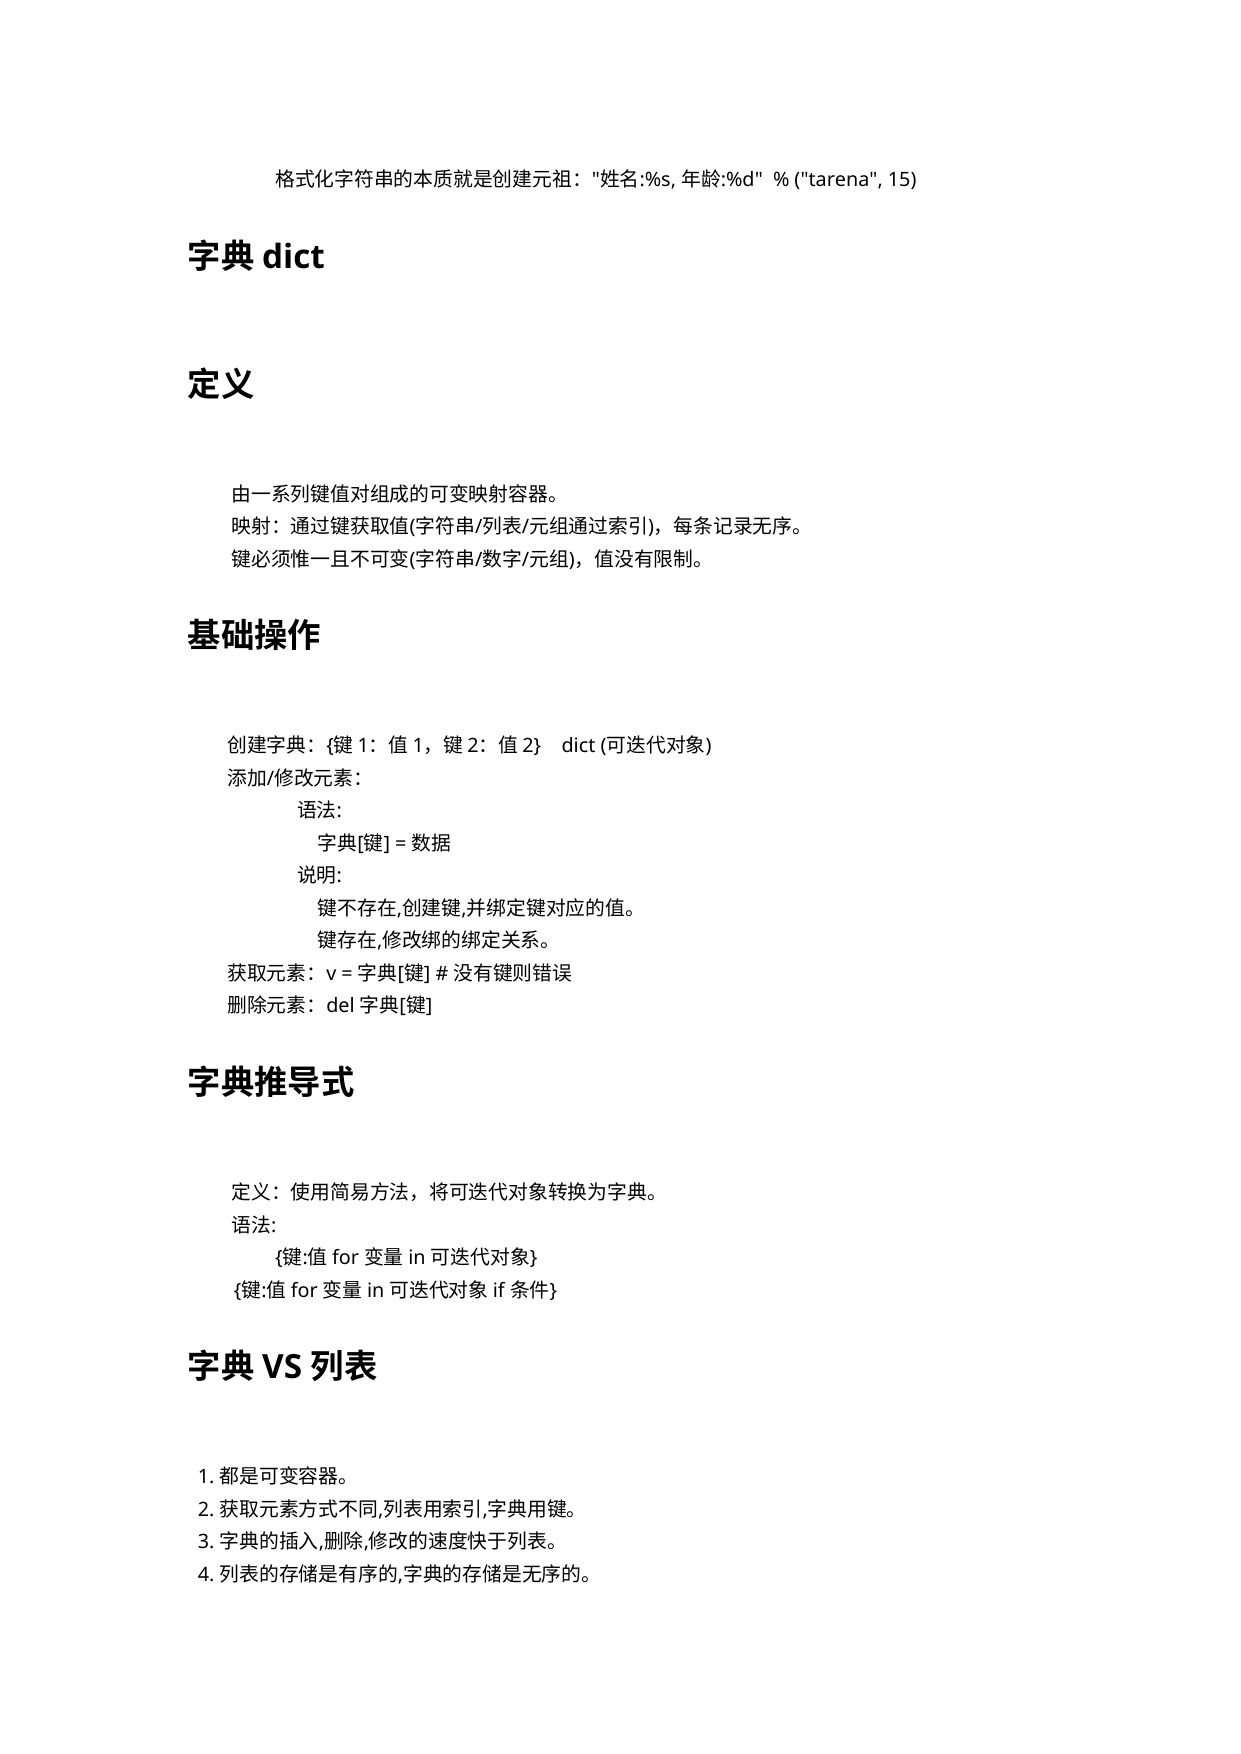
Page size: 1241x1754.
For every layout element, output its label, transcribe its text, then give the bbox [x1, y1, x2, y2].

text 3. 字典的插入,删除,修改的速度快于列表。 [187, 1524, 1053, 1557]
text 格式化字符串的本质就是创建元祖："姓名:%s, 年龄:%d" % ("tarena", 15) [231, 162, 1053, 194]
text 删除元素：del 字典[键] [187, 988, 1053, 1020]
text 字典[键] = 数据 [297, 825, 1053, 858]
text 键不存在,创建键,并绑定键对应的值。 [297, 890, 1053, 923]
subtitle 基础操作 [187, 601, 1053, 666]
text 映射：通过键获取值(字符串/列表/元组通过索引)，每条记录无序。 [231, 509, 1053, 541]
subtitle 字典 dict [187, 222, 1053, 287]
text 说明: [297, 858, 1053, 890]
text 键必须惟一且不可变(字符串/数字/元组)，值没有限制。 [231, 541, 1053, 574]
subtitle 字典推导式 [187, 1047, 1053, 1112]
text {键:值 for 变量 in 可迭代对象} [231, 1240, 1053, 1272]
text 由一系列键值对组成的可变映射容器。 [231, 476, 1053, 509]
text 4. 列表的存储是有序的,字典的存储是无序的。 [187, 1557, 1053, 1589]
text {键:值 for 变量 in 可迭代对象 if 条件} [187, 1272, 1053, 1305]
text 语法: [297, 793, 1053, 825]
subtitle 字典 VS 列表 [187, 1332, 1053, 1397]
text 2. 获取元素方式不同,列表用索引,字典用键。 [187, 1492, 1053, 1524]
text 语法: [187, 1207, 1053, 1240]
text 键存在,修改绑的绑定关系。 [297, 923, 1053, 955]
text 创建字典：{键1：值1，键2：值2} dict (可迭代对象) [187, 728, 1053, 760]
text 获取元素：v = 字典[键] # 没有键则错误 [187, 955, 1053, 988]
subtitle 定义 [187, 349, 1053, 414]
text 1. 都是可变容器。 [187, 1459, 1053, 1492]
text 添加/修改元素： [187, 760, 1053, 793]
text 定义：使用简易方法，将可迭代对象转换为字典。 [187, 1175, 1053, 1207]
